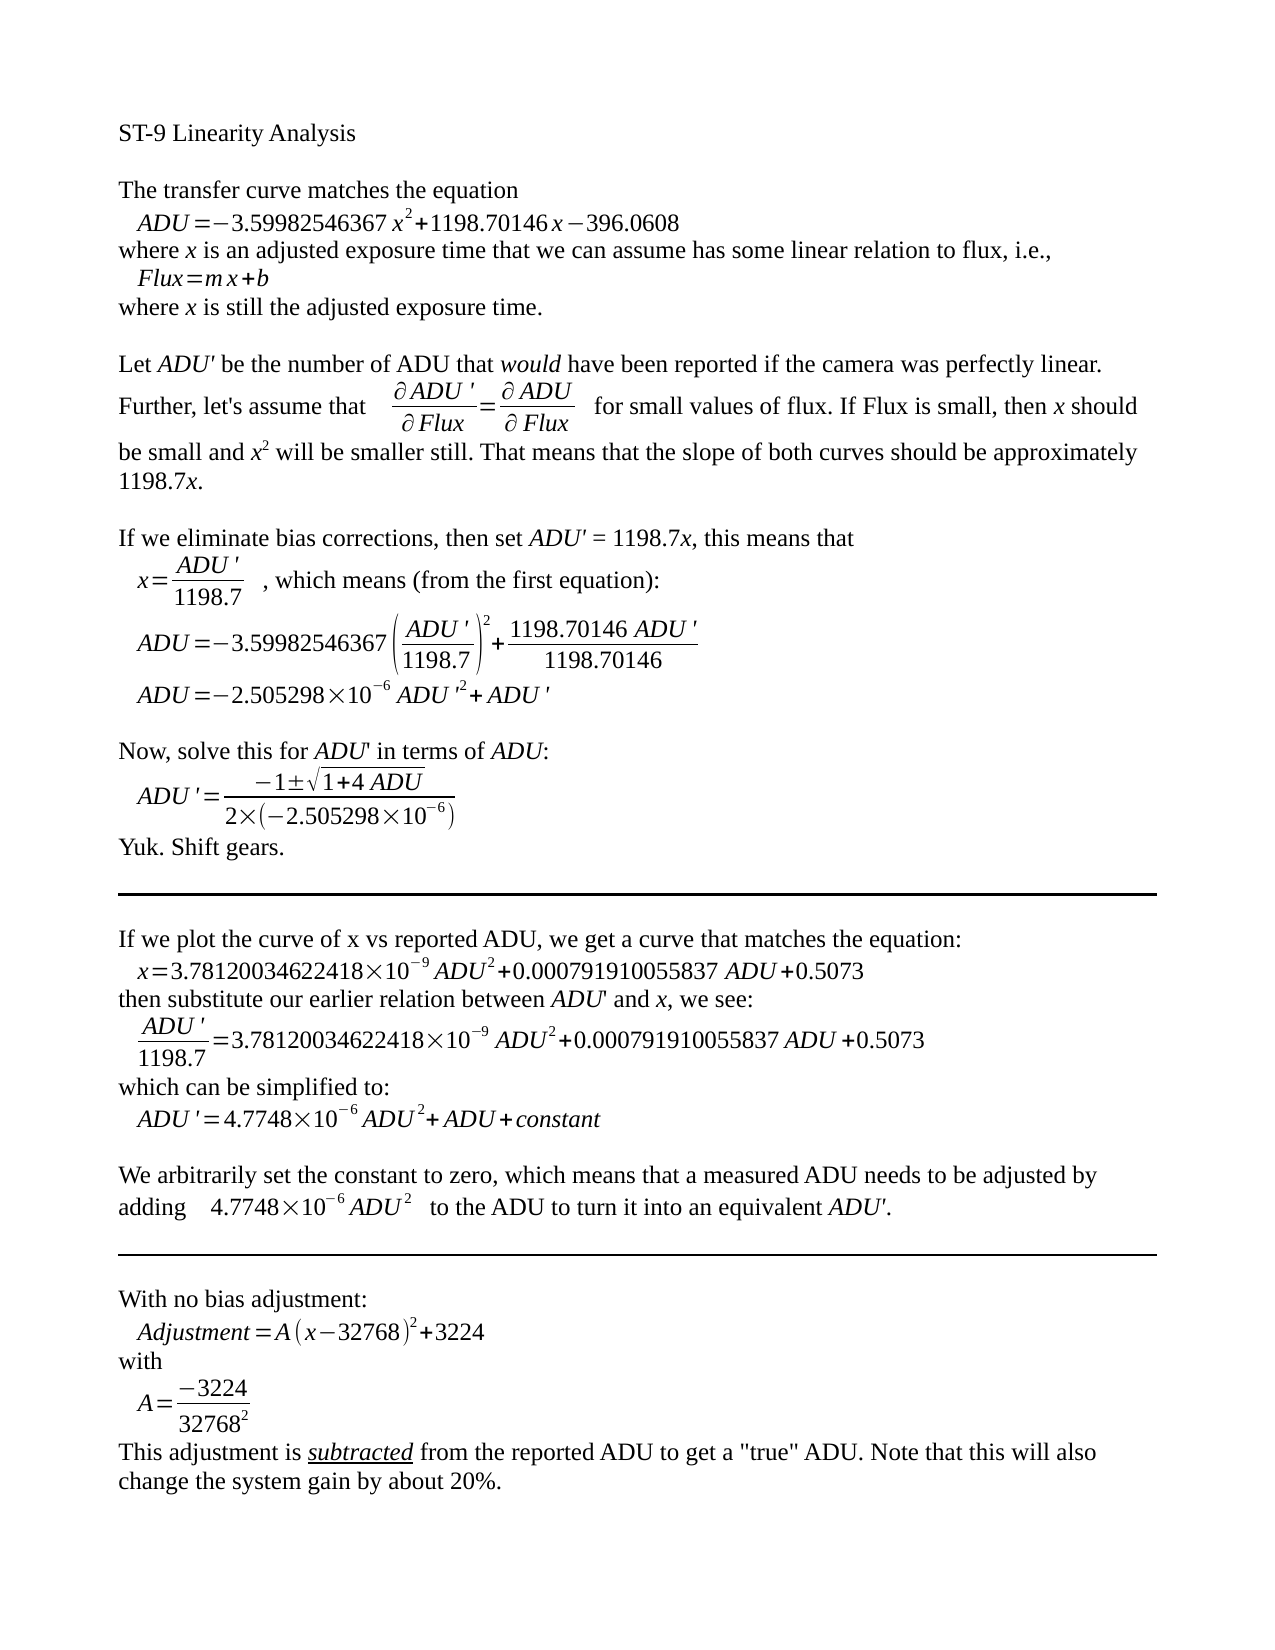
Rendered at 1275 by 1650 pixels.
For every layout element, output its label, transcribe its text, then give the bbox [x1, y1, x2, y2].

text This adjustment is subtracted from the reported ADU to get a "true" ADU. Note that this will also change the system gain by about 20%. [118, 1437, 1157, 1495]
text The transfer curve matches the equation [118, 176, 1157, 204]
text Yuk. Shift gears. [118, 832, 1157, 860]
text We arbitrarily set the constant to zero, which means that a measured ADU needs to be adjusted by adding to the ADU to turn it into an equivalent ADU'. [118, 1161, 1157, 1221]
text , which means (from the first equation): [118, 552, 1157, 611]
text where x is still the adjusted exposure time. [118, 292, 1157, 321]
text ST-9 Linearity Analysis [118, 118, 1157, 147]
text With no bias adjustment: [118, 1284, 1157, 1313]
text with [118, 1346, 1157, 1375]
text If we eliminate bias corrections, then set ADU' = 1198.7x, this means that [118, 523, 1157, 552]
text Now, solve this for ADU' in terms of ADU: [118, 736, 1157, 765]
text Let ADU' be the number of ADU that would have been reported if the camera was perfectly linear. Further, let's assume that for small values of flux. If Flux is small, then x should be small and x2 will be smaller still. That means that the slope of both curves should be approximately 1198.7x. [118, 349, 1157, 494]
text If we plot the curve of x vs reported ADU, we get a curve that matches the equation: [118, 924, 1157, 953]
text then substitute our earlier relation between ADU' and x, we see: [118, 984, 1157, 1013]
text where x is an adjusted exposure time that we can assume has some linear relation to flux, i.e., [118, 236, 1157, 264]
text which can be simplified to: [118, 1072, 1157, 1101]
